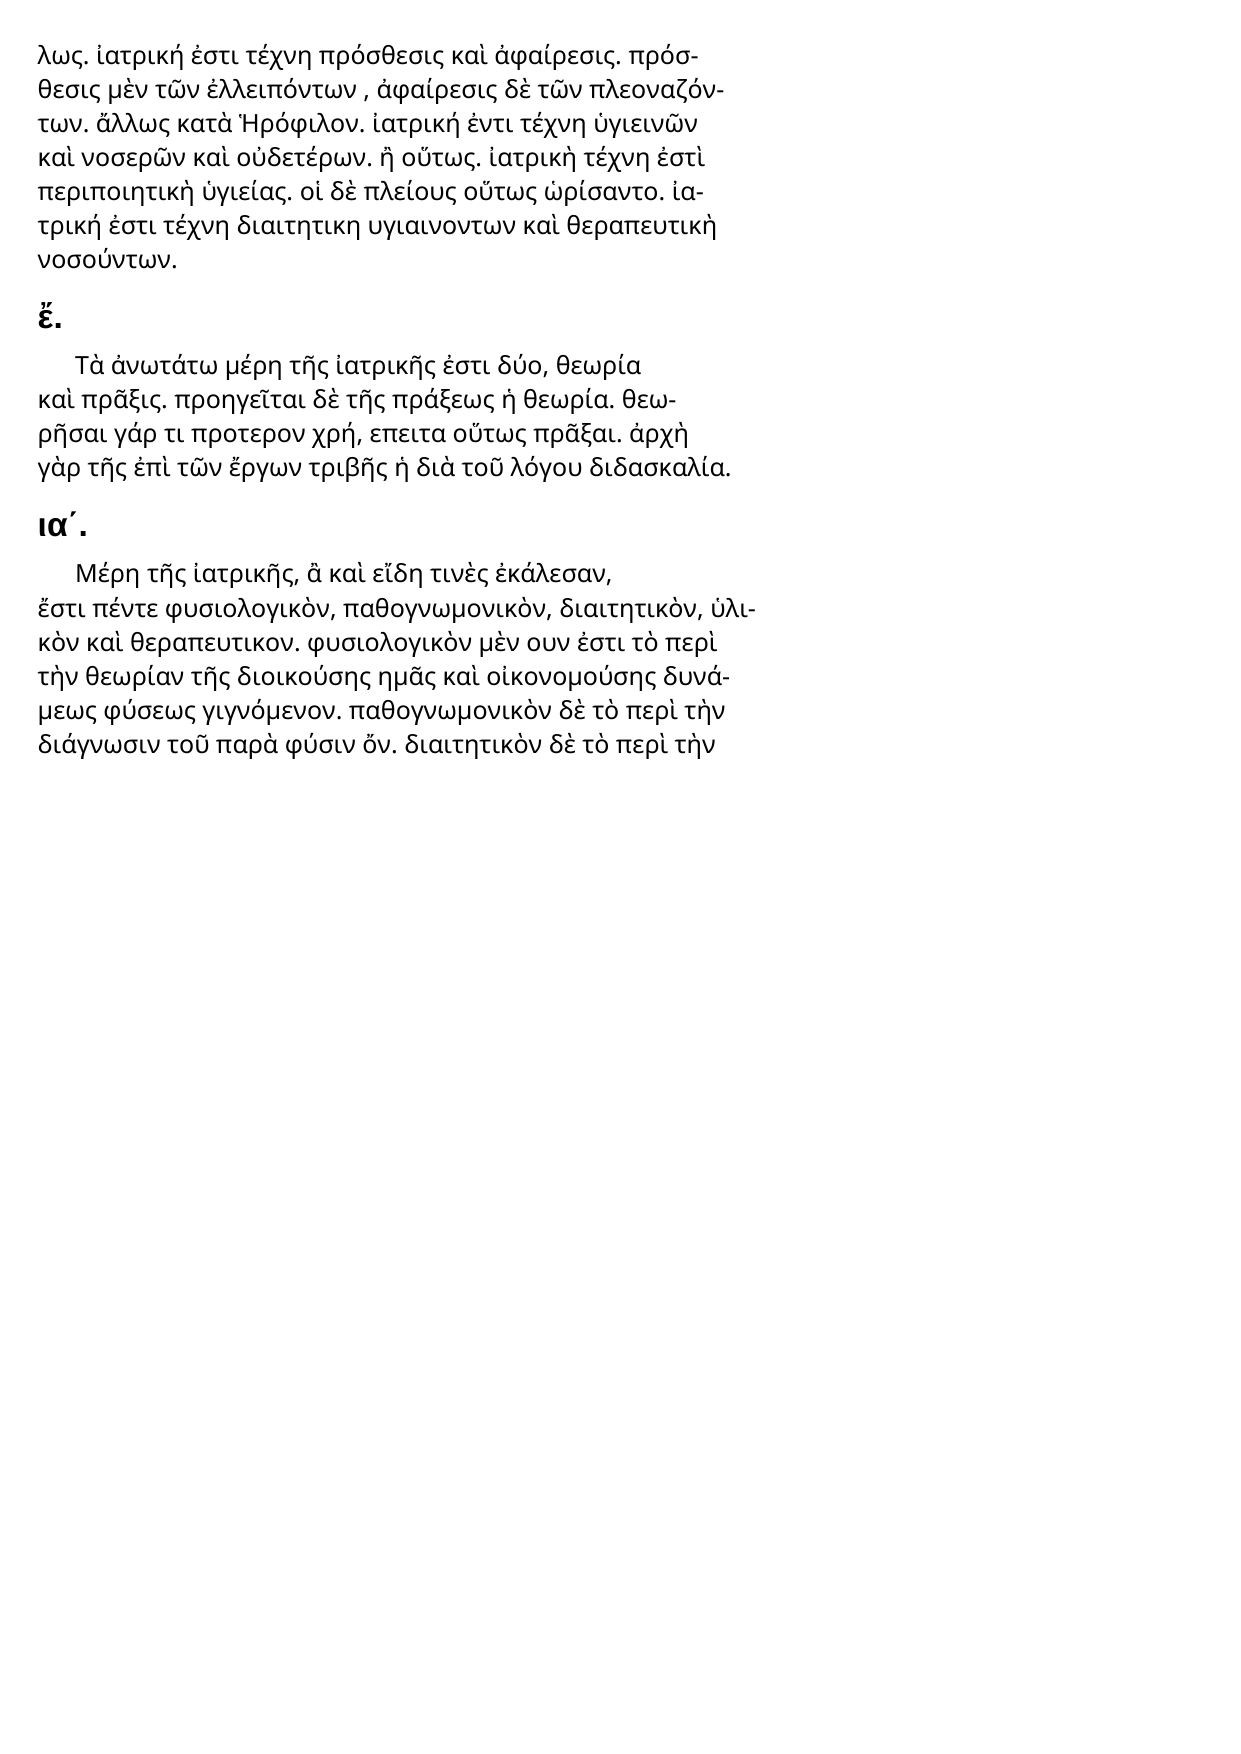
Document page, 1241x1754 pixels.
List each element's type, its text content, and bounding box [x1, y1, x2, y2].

text λως. ἰατρική ἐστι τέχνη πρόσθεσις καὶ ἀφαίρεσις. πρόσ- θεσις μὲν τῶν ἐλλειπόντων , ἀφαίρεσις δὲ τῶν πλεοναζόν- των. ἄλλως κατὰ Ἡρόφιλον. ἰατρική ἐντι τέχνη ὑγιεινῶν καὶ νοσερῶν καὶ οὐδετέρων. ἢ οὕτως. ἰατρικὴ τέχνη ἐστὶ περιποιητικὴ ὑγιείας. οἱ δὲ πλείους οὕτως ὡρίσαντο. ἰα- τρική ἐστι τέχνη διαιτητικη υγιαινοντων καὶ θεραπευτικὴ νοσούντων. [37, 37, 1203, 276]
subtitle ἔ. [37, 297, 1203, 335]
subtitle ια΄. [37, 505, 1203, 544]
text Τὰ ἀνωτάτω μέρη τῆς ἰατρικῆς ἐστι δύο, θεωρία καὶ πρᾶξις. προηγεῖται δὲ τῆς πράξεως ἡ θεωρία. θεω- ρῆσαι γάρ τι προτερον χρή, επειτα οὕτως πρᾶξαι. ἀρχὴ γὰρ τῆς ἐπὶ τῶν ἔργων τριβῆς ἡ διὰ τοῦ λόγου διδασκαλία. [37, 348, 1203, 484]
text Μέρη τῆς ἰατρικῆς, ἂ καὶ εἴδη τινὲς ἐκάλεσαν, ἔστι πέντε φυσιολογικὸν, παθογνωμονικὸν, διαιτητικὸν, ὑλι- κὸν καὶ θεραπευτικον. φυσιολογικὸν μὲν ουν ἐστι τὸ περὶ τὴν θεωρίαν τῆς διοικούσης ημᾶς καὶ οἰκονομούσης δυνά- μεως φύσεως γιγνόμενον. παθογνωμονικὸν δὲ τὸ περὶ τὴν διάγνωσιν τοῦ παρὰ φύσιν ὄν. διαιτητικὸν δὲ τὸ περὶ τὴν [37, 556, 1203, 761]
